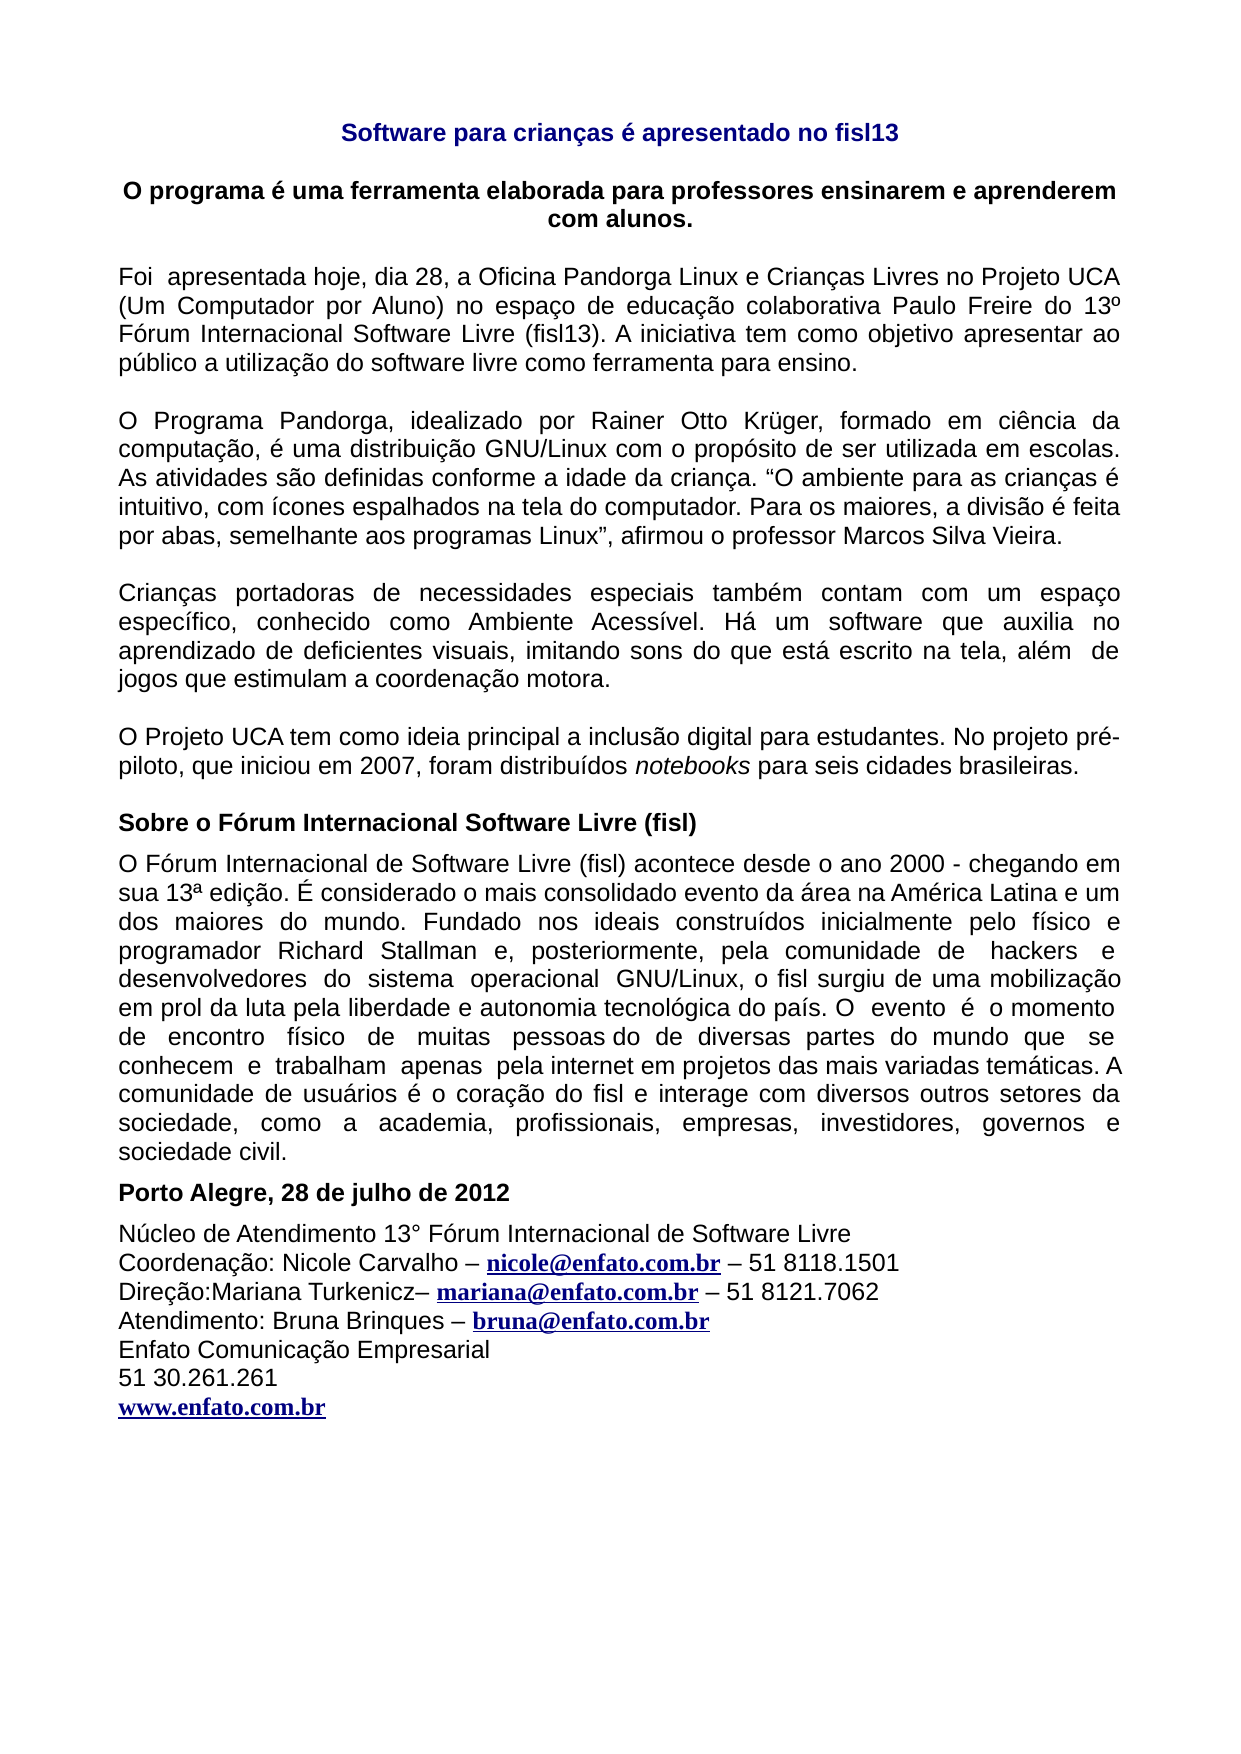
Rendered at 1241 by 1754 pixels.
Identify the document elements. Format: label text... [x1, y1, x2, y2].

text Foi apresentada hoje, dia 28, a Oficina Pandorga Linux e Crianças Livres no Projeto UCA (Um Computador por Aluno) no espaço de educação colaborativa Paulo Freire do 13º Fórum Internacional Software Livre (fisl13). A iniciativa tem como objetivo apresentar ao público a utilização do software livre como ferramenta para ensino. [118, 262, 1122, 377]
text O Fórum Internacional de Software Livre (fisl) acontece desde o ano 2000 - chegando em sua 13ª edição. É considerado o mais consolidado evento da área na América Latina e um dos maiores do mundo. Fundado nos ideais construídos inicialmente pelo físico e programador Richard Stallman e, posteriormente, pela comunidade de hackers e desenvolvedores do sistema operacional GNU/Linux, o fisl surgiu de uma mobilização em prol da luta pela liberdade e autonomia tecnológica do país. O evento é o momento de encontro físico de muitas pessoas do de diversas partes do mundo que se conhecem e trabalham apenas pela internet em projetos das mais variadas temáticas. A comunidade de usuários é o coração do fisl e interage com diversos outros setores da sociedade, como a academia, profissionais, empresas, investidores, governos e sociedade civil. [118, 849, 1122, 1166]
text Crianças portadoras de necessidades especiais também contam com um espaço específico, conhecido como Ambiente Acessível. Há um software que auxilia no aprendizado de deficientes visuais, imitando sons do que está escrito na tela, além de jogos que estimulam a coordenação motora. [118, 578, 1122, 693]
text O Projeto UCA tem como ideia principal a inclusão digital para estudantes. No projeto pré-piloto, que iniciou em 2007, foram distribuídos notebooks para seis cidades brasileiras. [118, 722, 1122, 779]
text Sobre o Fórum Internacional Software Livre (fisl) [118, 808, 1122, 837]
text Atendimento: Bruna Brinques – bruna@enfato.com.br Enfato Comunicação Empresarial 51 30.261.261 www.enfato.com.br [118, 1306, 1122, 1421]
text Software para crianças é apresentado no fisl13 [118, 118, 1122, 147]
text Núcleo de Atendimento 13° Fórum Internacional de Software Livre Coordenação: Nicole Carvalho – nicole@enfato.com.br – 51 8118.1501 Direção:Mariana Turkenicz– mariana@enfato.com.br – 51 8121.7062 [118, 1219, 1122, 1306]
text O programa é uma ferramenta elaborada para professores ensinarem e aprenderem com alunos. [118, 176, 1122, 233]
text Porto Alegre, 28 de julho de 2012 [118, 1178, 1122, 1207]
text O Programa Pandorga, idealizado por Rainer Otto Krüger, formado em ciência da computação, é uma distribuição GNU/Linux com o propósito de ser utilizada em escolas. As atividades são definidas conforme a idade da criança. “O ambiente para as crianças é intuitivo, com ícones espalhados na tela do computador. Para os maiores, a divisão é feita por abas, semelhante aos programas Linux”, afirmou o professor Marcos Silva Vieira. [118, 406, 1122, 549]
